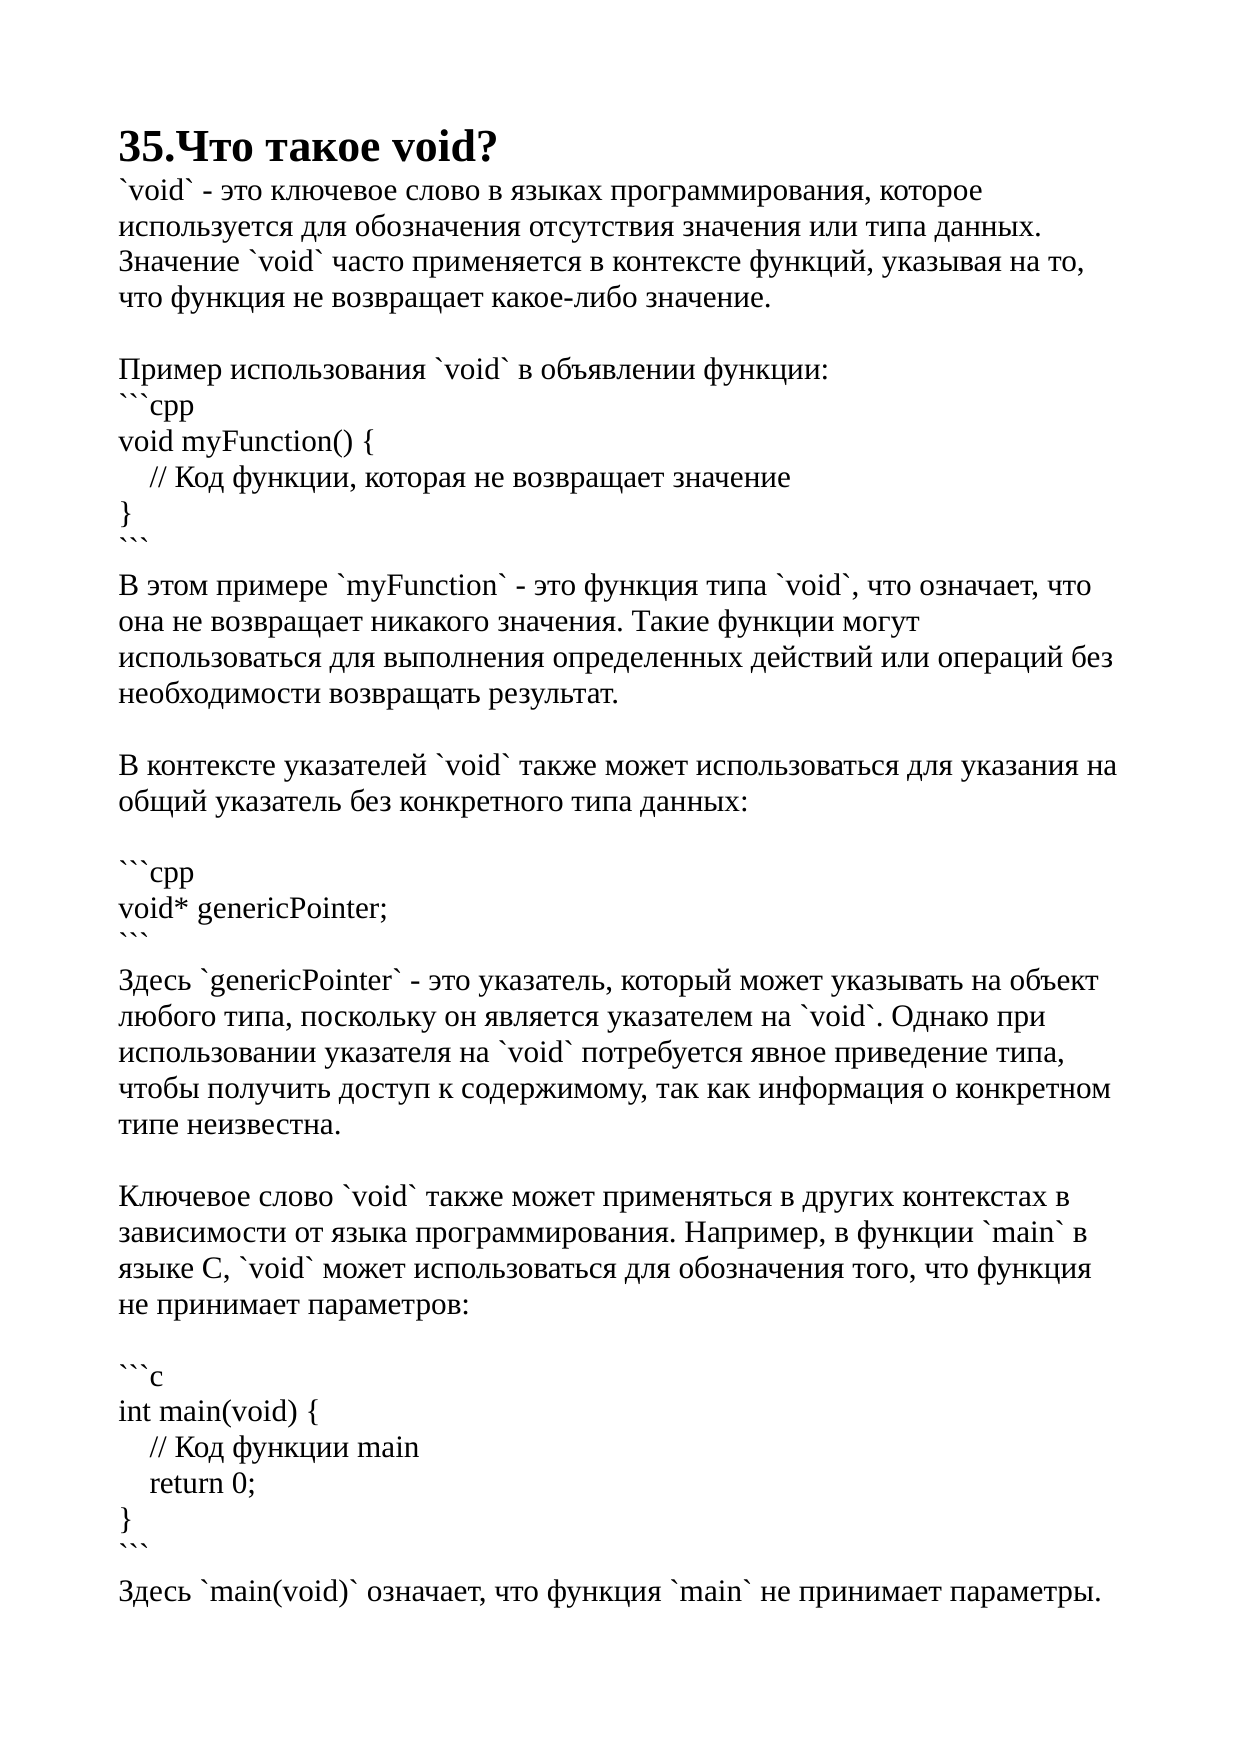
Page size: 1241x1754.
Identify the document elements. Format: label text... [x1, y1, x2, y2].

text void myFunction() { [118, 422, 1122, 458]
text Ключевое слово `void` также может применяться в других контекстах в зависимости от языка программирования. Например, в функции `main` в языке C, `void` может использоваться для обозначения того, что функция не принимает параметров: [118, 1177, 1122, 1321]
text В этом примере `myFunction` - это функция типа `void`, что означает, что она не возвращает никакого значения. Такие функции могут использоваться для выполнения определенных действий или операций без необходимости возвращать результат. [118, 566, 1122, 710]
text ``` [118, 1536, 1122, 1572]
text ``` [118, 926, 1122, 961]
text Здесь `genericPointer` - это указатель, который может указывать на объект любого типа, поскольку он является указателем на `void`. Однако при использовании указателя на `void` потребуется явное приведение типа, чтобы получить доступ к содержимому, так как информация о конкретном типе неизвестна. [118, 961, 1122, 1141]
text } [118, 1501, 1122, 1536]
text Здесь `main(void)` означает, что функция `main` не принимает параметры. [118, 1572, 1122, 1608]
text int main(void) { [118, 1393, 1122, 1429]
text return 0; [118, 1464, 1122, 1501]
text В контексте указателей `void` также может использоваться для указания на общий указатель без конкретного типа данных: [118, 746, 1122, 818]
text ``` [118, 530, 1122, 566]
text ```cpp [118, 386, 1122, 422]
text 35.Что такое void? [118, 118, 1122, 171]
text `void` - это ключевое слово в языках программирования, которое используется для обозначения отсутствия значения или типа данных. Значение `void` часто применяется в контексте функций, указывая на то, что функция не возвращает какое-либо значение. [118, 171, 1122, 314]
text Пример использования `void` в объявлении функции: [118, 351, 1122, 386]
text ```cpp [118, 854, 1122, 889]
text void* genericPointer; [118, 889, 1122, 926]
text // Код функции, которая не возвращает значение [118, 458, 1122, 494]
text // Код функции main [118, 1429, 1122, 1464]
text ```c [118, 1357, 1122, 1393]
text } [118, 494, 1122, 530]
